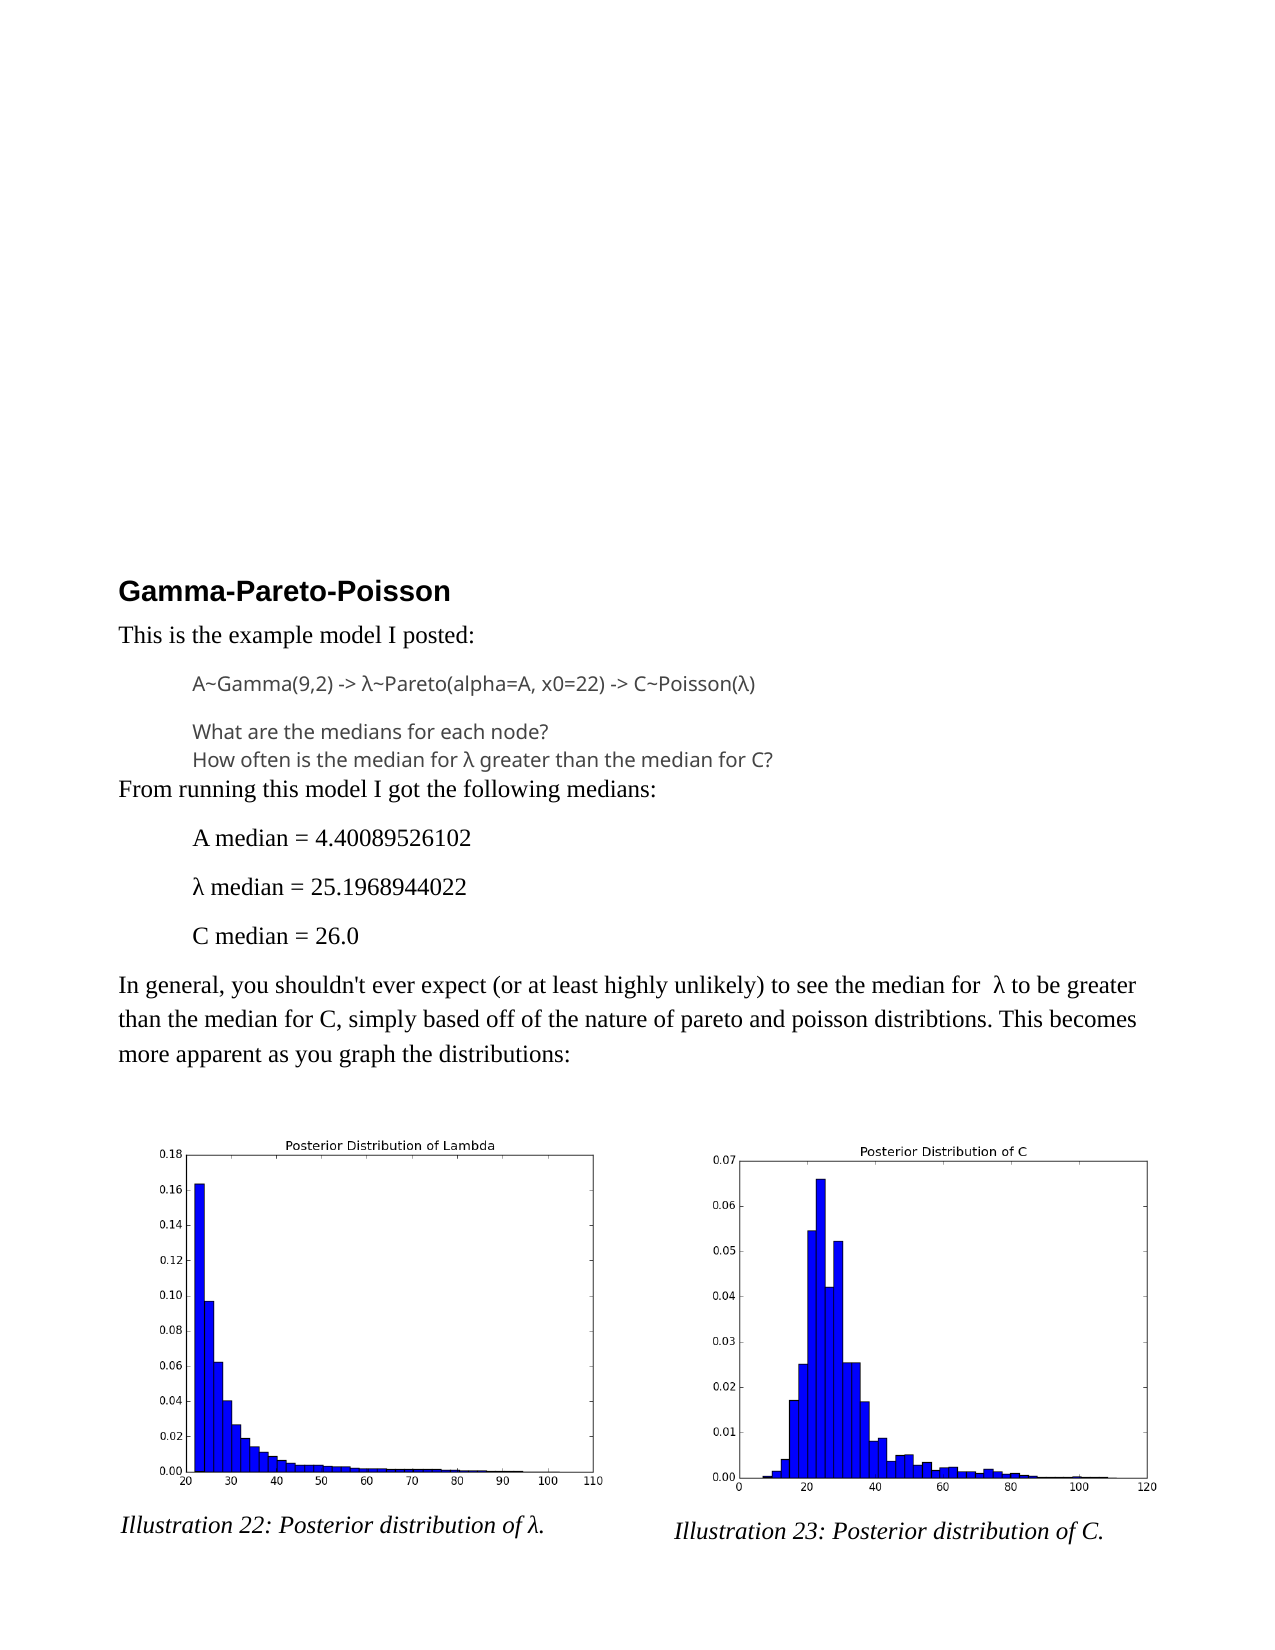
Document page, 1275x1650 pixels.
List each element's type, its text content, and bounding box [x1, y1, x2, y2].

text How often is the median for λ greater than the median for C? [192, 746, 1157, 774]
text A median = 4.40089526102 [192, 823, 1157, 851]
text From running this model I got the following medians: [118, 774, 1157, 802]
text In general, you shouldn't ever expect (or at least highly unlikely) to see the median for λ to be greater than the median for C, simply based off of the nature of pareto and poisson distribtions. This becomes more apparent as you graph the distributions: [118, 970, 1157, 1068]
text λ median = 25.1968944022 [192, 872, 1157, 901]
subtitle Gamma-Pareto-Poisson [118, 574, 1157, 608]
text This is the example model I posted: [118, 621, 1157, 649]
picture [120, 1115, 645, 1511]
text C median = 26.0 [192, 921, 1157, 949]
text What are the medians for each node? [192, 717, 1157, 746]
picture [673, 1121, 1199, 1517]
text Illustration 23: Posterior distribution of C. [674, 1517, 1198, 1545]
text A~Gamma(9,2) -> λ~Pareto(alpha=A, x0=22) -> C~Poisson(λ) [192, 669, 1157, 697]
text Illustration 22: Posterior distribution of λ. [120, 1511, 644, 1539]
